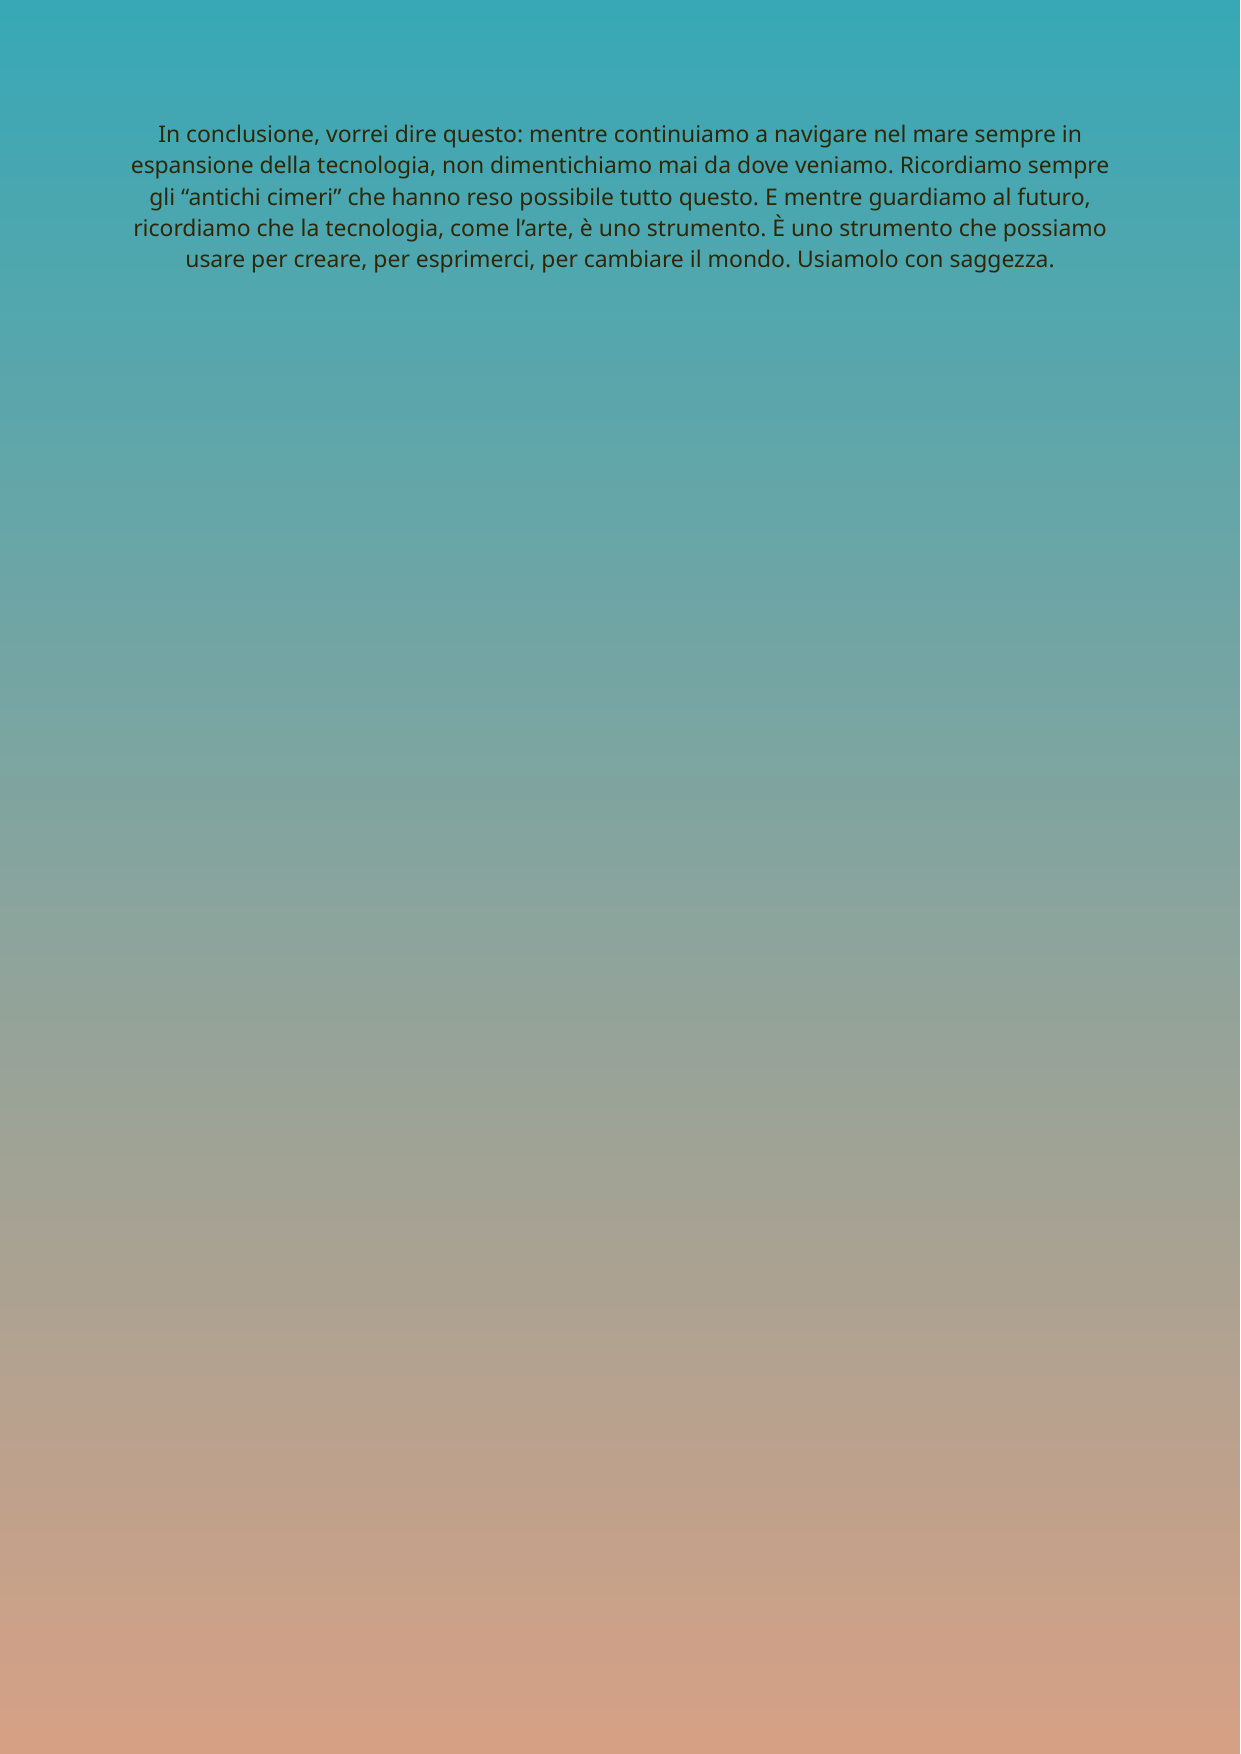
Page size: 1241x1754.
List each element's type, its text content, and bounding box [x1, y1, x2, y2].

text In conclusione, vorrei dire questo: mentre continuiamo a navigare nel mare sempre in espansione della tecnologia, non dimentichiamo mai da dove veniamo. Ricordiamo sempre gli “antichi cimeri” che hanno reso possibile tutto questo. E mentre guardiamo al futuro, ricordiamo che la tecnologia, come l’arte, è uno strumento. È uno strumento che possiamo usare per creare, per esprimerci, per cambiare il mondo. Usiamolo con saggezza. [118, 118, 1122, 274]
